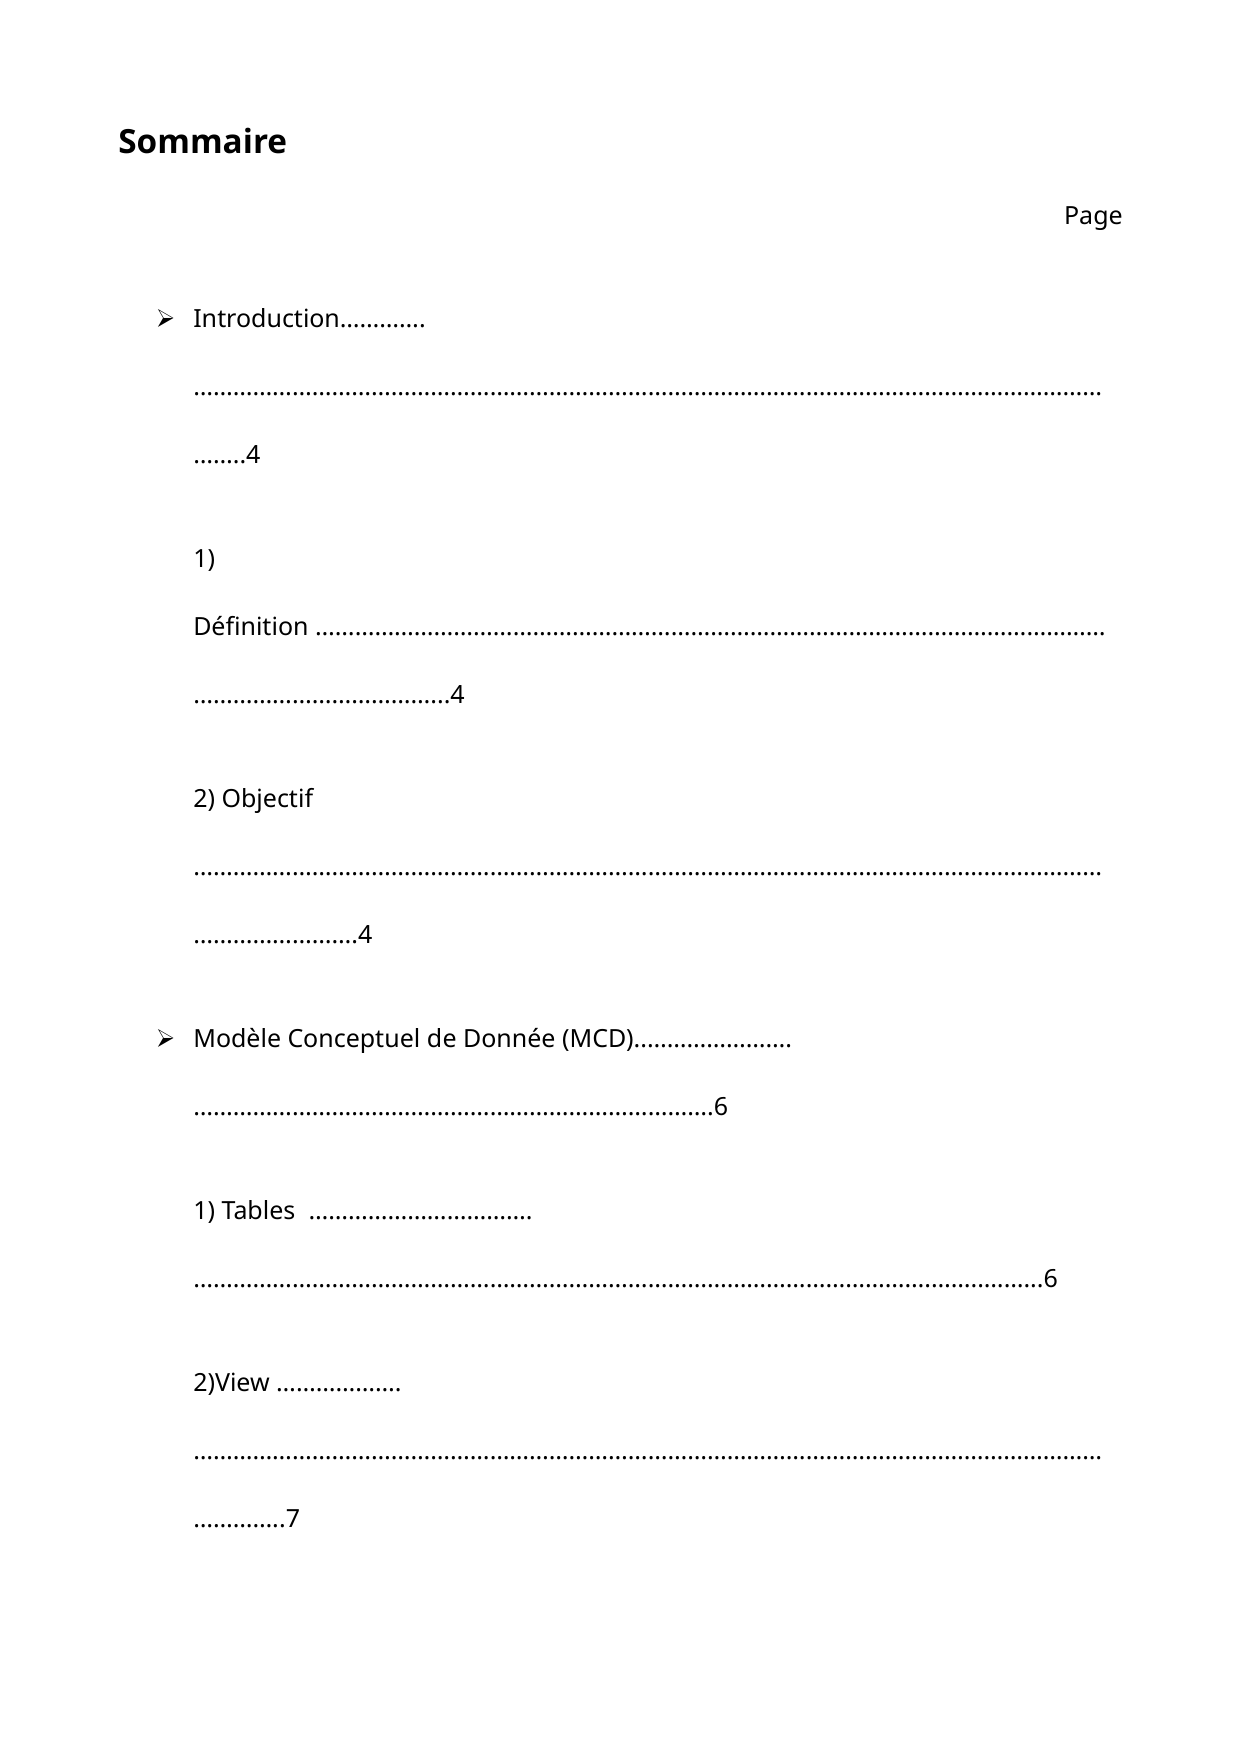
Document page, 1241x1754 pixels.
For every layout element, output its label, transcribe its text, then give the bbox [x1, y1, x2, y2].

list 2)View ……………….……………………………………………………………………………………………………………………………………..7 [193, 1364, 1122, 1534]
text Sommaire [118, 118, 1122, 163]
list 1) Tables …………………………….………………………………………………………………………………………………….……..……...6 [193, 1192, 1122, 1294]
list Introduction………….………………………………………………………………………………………………………………………………..4 [156, 301, 1122, 471]
text 2) Objectif ……………………………………………………………………………………………………………………………………………….4 [193, 781, 1122, 951]
text 1) Définition …………………………………………………………………………………………………………………………………………...4 [193, 541, 1122, 711]
list Modèle Conceptuel de Donnée (MCD)..………………….…………………………………………………………………….6 [156, 1021, 1122, 1123]
text Page [118, 198, 1122, 232]
